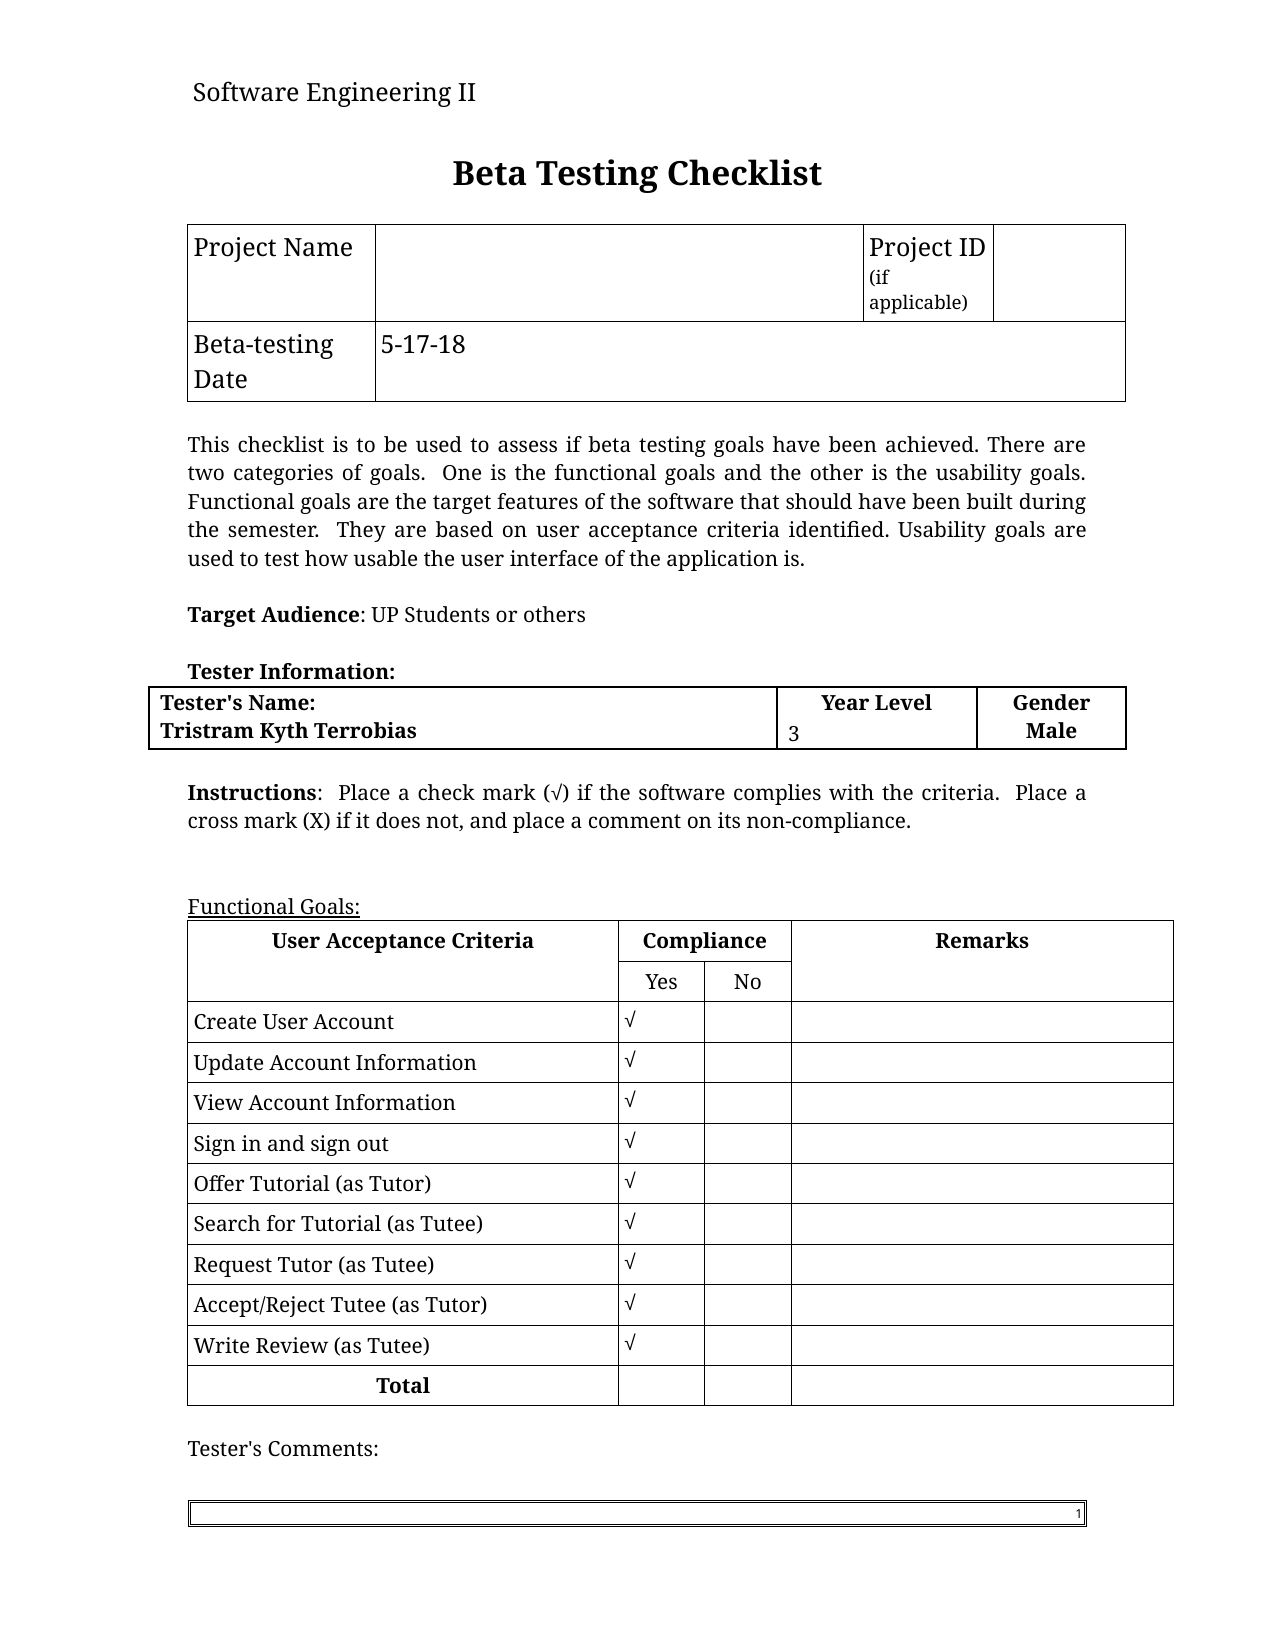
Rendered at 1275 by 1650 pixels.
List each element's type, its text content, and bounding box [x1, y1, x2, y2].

table_cell √ [619, 1002, 704, 1042]
table_cell [705, 1002, 791, 1042]
table_cell No [705, 962, 791, 1001]
table_cell [792, 1002, 1173, 1042]
table_cell 5-17-18 [376, 322, 1125, 401]
table_cell Accept/Reject Tutee (as Tutor) [188, 1285, 618, 1324]
text Functional Goals: [187, 892, 1087, 920]
table_header Project ID (if applicable) [864, 225, 993, 321]
text Tester Information: [187, 657, 1087, 686]
table_cell √ [619, 1285, 704, 1324]
text This checklist is to be used to assess if beta testing goals have been achieved. There are two categories of goals. One is the functional goals and the other is the usability goals. Functional goals are the target features of the software that should have been built during the semester. They are based on user acceptance criteria identified. Usability goals are used to test how usable the user interface of the application is. [187, 430, 1087, 572]
table_cell 3 [778, 717, 976, 748]
table_cell [792, 1326, 1173, 1365]
table_cell Sign in and sign out [188, 1124, 618, 1163]
table_cell √ [619, 1164, 704, 1203]
table_cell Update Account Information [188, 1043, 618, 1082]
table_header Remarks [792, 921, 1173, 1001]
table_cell Write Review (as Tutee) [188, 1326, 618, 1365]
table_cell [705, 1124, 791, 1163]
table_cell [792, 1245, 1173, 1284]
table_header Tester's Name: Tristram Kyth Terrobias [150, 688, 776, 748]
table_cell √ [619, 1245, 704, 1284]
table_cell [792, 1124, 1173, 1163]
table_cell Search for Tutorial (as Tutee) [188, 1204, 618, 1244]
table_cell Create User Account [188, 1002, 618, 1042]
table_cell [705, 1285, 791, 1324]
table_header Project Name [188, 225, 375, 321]
text Tester's Comments: [187, 1434, 1087, 1463]
table_cell [792, 1164, 1173, 1203]
table_header Year Level [778, 688, 976, 717]
table_cell [705, 1366, 791, 1405]
table_header Gender Male [978, 688, 1125, 748]
text Beta Testing Checklist [187, 150, 1087, 195]
table_header [376, 225, 863, 321]
table_cell √ [619, 1043, 704, 1082]
table_cell Yes [619, 962, 704, 1001]
table_cell Offer Tutorial (as Tutor) [188, 1164, 618, 1203]
table_cell [705, 1164, 791, 1203]
table_cell [792, 1043, 1173, 1082]
table_cell View Account Information [188, 1083, 618, 1122]
table_cell [705, 1326, 791, 1365]
table_header [994, 225, 1125, 321]
table_cell [792, 1083, 1173, 1122]
text Target Audience: UP Students or others [187, 601, 1087, 629]
table_cell √ [619, 1326, 704, 1365]
table_cell [792, 1285, 1173, 1324]
table_cell [792, 1366, 1173, 1405]
text Instructions: Place a check mark (√) if the software complies with the criteria. Place a cross mark (X) if it does not, and place a comment on its non-compliance. [187, 778, 1087, 835]
table_cell [705, 1083, 791, 1122]
table_cell √ [619, 1083, 704, 1122]
table_cell Request Tutor (as Tutee) [188, 1245, 618, 1284]
table_cell √ [619, 1204, 704, 1244]
table_cell [705, 1043, 791, 1082]
table_header User Acceptance Criteria [188, 921, 618, 1001]
table_cell [792, 1204, 1173, 1244]
table_cell [705, 1245, 791, 1284]
table_cell Total [188, 1366, 618, 1405]
table_cell √ [619, 1124, 704, 1163]
table_header Compliance [619, 921, 791, 961]
table_cell [619, 1366, 704, 1405]
table_cell Beta-testing Date [188, 322, 375, 401]
table_cell [705, 1204, 791, 1244]
